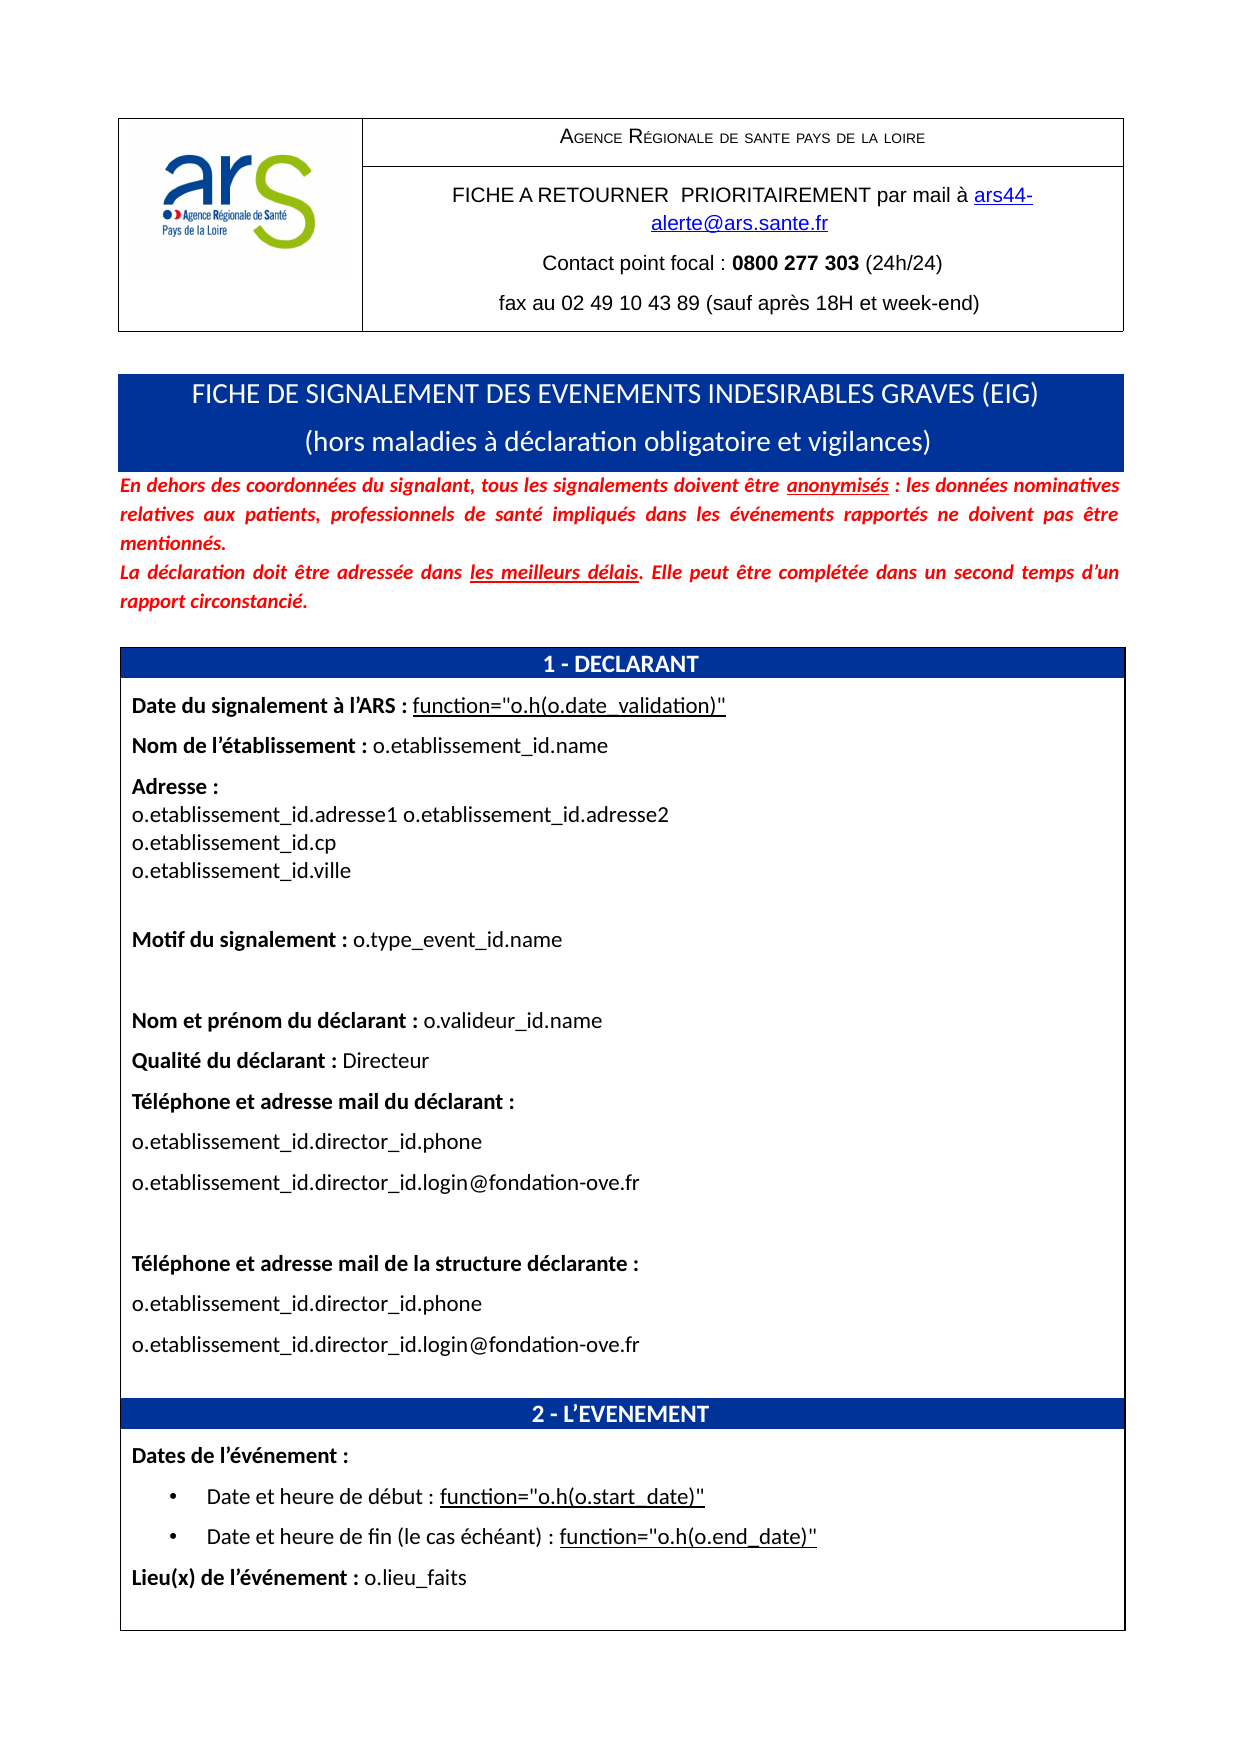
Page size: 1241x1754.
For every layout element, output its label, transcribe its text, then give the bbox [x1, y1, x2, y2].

table_cell FICHE A RETOURNER PRIORITAIREMENT par mail à ars44-alerte@ars.sante.fr Contact point focal : 0800 277 303 (24h/24) fax au 02 49 10 43 89 (sauf après 18H et week-end) [363, 167, 1123, 331]
text En dehors des coordonnées du signalant, tous les signalements doivent être anonymisés : les données nominatives relatives aux patients, professionnels de santé impliqués dans les événements rapportés ne doivent pas être mentionnés. [120, 472, 1122, 556]
table_header 1 - DECLARANT Date du signalement à l’ARS : function="o.h(o.date_validation)" Nom de l’établissement : o.etablissement_id.name Adresse : o.etablissement_id.adresse1 o.etablissement_id.adresse2 o.etablissement_id.cp o.etablissement_id.ville Motif du signalement : o.type_event_id.name Nom et prénom du déclarant : o.valideur_id.name Qualité du déclarant : Directeur Téléphone et adresse mail du déclarant : o.etablissement_id.director_id.phone o.etablissement_id.director_id.login@fondation-ove.fr Téléphone et adresse mail de la structure déclarante : o.etablissement_id.director_id.phone o.etablissement_id.director_id.login@fondation-ove.fr 2 - L’EVENEMENT Dates de l’événement : Date et heure de début : function="o.h(o.start_date)" Date et heure de fin (le cas échéant) : function="o.h(o.end_date)" Lieu(x) de l’événement : o.lieu_faits Description succincte des événements (joindre un rapport circonstancié s’il en existe un) : 1ère(s) cause(s) identifiée(s): Une recherche des causes profondes est elle prévue le cas échéant ? function="o.t(o.causes_profondes)" 3 - ACTIONS DEJA MISES EN PLACE Mesures de gestion immédiate prises par l’établissement : Mesures correctives envisagées : Y a-t-il des enseignements à tirer au niveau de l’établissement, ou au niveau régional, de l’évènement pour prévenir sa reproduction ? Préciser lesquels : cf. tableau ci-dessus 4 - INFORMATION ET COMMUNICATION Pour les EIG associés aux soins ayant été à l’origine d’un préjudice pour un patient : Le patient/résident est-il informé ? Oui function="o.f1(o.f3(7))" Non function="o.f1(o.f3(7) == 0)" La famille est-elle informée ? Oui function="o.f1(o.f3(4))" Non function="o.f1(o.f3(4) == 0)" Le ou les soignants sont-ils accompagnés ? : se référer à la partie 3 « Actions déjà mises en place » / Actions à l'égard du personnel Analyse des risques : Risque de reproductivité ? function="o.t(o.risque_reproductivite)" Risque d’extension ? function="o.t(o.risque_extension)" Risque de contentieux immédiat ? function="o.t(o.risque_contentieux)" Risque médiatique ? Oui function="o.f1(o.f3(3))" Non function="o.f1(o.f3(3) == 0)" L’événement semble t-il maîtrisé ? function="o.t(o.evenement_maitrise)" Si non maîtrisé, préciser pourquoi : function="o.t(o.si_non_maitrise)" Institutions autres que l’ARS, déjà informées par l’établissement : - Conseil départemental : - Cellule enfance en danger : function="o.f1(o.f3(6))" - Procureur de la République : 5 - INFORMATIONS COMPLEMENTAIRES Informations complémentaires : function="o.t(o.note)" Nombre de pièces jointes : [121, 678, 1124, 1398]
text La déclaration doit être adressée dans les meilleurs délais. Elle peut être complétée dans un second temps d’un rapport circonstancié. [120, 559, 1122, 614]
table_header 1 - DECLARANT Date du signalement à l’ARS : function="o.h(o.date_validation)" Nom de l’établissement : o.etablissement_id.name Adresse : o.etablissement_id.adresse1 o.etablissement_id.adresse2 o.etablissement_id.cp o.etablissement_id.ville Motif du signalement : o.type_event_id.name Nom et prénom du déclarant : o.valideur_id.name Qualité du déclarant : Directeur Téléphone et adresse mail du déclarant : o.etablissement_id.director_id.phone o.etablissement_id.director_id.login@fondation-ove.fr Téléphone et adresse mail de la structure déclarante : o.etablissement_id.director_id.phone o.etablissement_id.director_id.login@fondation-ove.fr 2 - L’EVENEMENT Dates de l’événement : Date et heure de début : function="o.h(o.start_date)" Date et heure de fin (le cas échéant) : function="o.h(o.end_date)" Lieu(x) de l’événement : o.lieu_faits Description succincte des événements (joindre un rapport circonstancié s’il en existe un) : 1ère(s) cause(s) identifiée(s): Une recherche des causes profondes est elle prévue le cas échéant ? function="o.t(o.causes_profondes)" 3 - ACTIONS DEJA MISES EN PLACE Mesures de gestion immédiate prises par l’établissement : Mesures correctives envisagées : Y a-t-il des enseignements à tirer au niveau de l’établissement, ou au niveau régional, de l’évènement pour prévenir sa reproduction ? Préciser lesquels : cf. tableau ci-dessus 4 - INFORMATION ET COMMUNICATION Pour les EIG associés aux soins ayant été à l’origine d’un préjudice pour un patient : Le patient/résident est-il informé ? Oui function="o.f1(o.f3(7))" Non function="o.f1(o.f3(7) == 0)" La famille est-elle informée ? Oui function="o.f1(o.f3(4))" Non function="o.f1(o.f3(4) == 0)" Le ou les soignants sont-ils accompagnés ? : se référer à la partie 3 « Actions déjà mises en place » / Actions à l'égard du personnel Analyse des risques : Risque de reproductivité ? function="o.t(o.risque_reproductivite)" Risque d’extension ? function="o.t(o.risque_extension)" Risque de contentieux immédiat ? function="o.t(o.risque_contentieux)" Risque médiatique ? Oui function="o.f1(o.f3(3))" Non function="o.f1(o.f3(3) == 0)" L’événement semble t-il maîtrisé ? function="o.t(o.evenement_maitrise)" Si non maîtrisé, préciser pourquoi : function="o.t(o.si_non_maitrise)" Institutions autres que l’ARS, déjà informées par l’établissement : - Conseil départemental : - Cellule enfance en danger : function="o.f1(o.f3(6))" - Procureur de la République : 5 - INFORMATIONS COMPLEMENTAIRES Informations complémentaires : function="o.t(o.note)" Nombre de pièces jointes : [121, 1429, 1124, 1630]
picture [133, 123, 347, 280]
table_header FICHE DE SIGNALEMENT DES EVENEMENTS INDESIRABLES GRAVES (EIG) (hors maladies à déclaration obligatoire et vigilances) [119, 375, 1123, 471]
table_header [119, 119, 362, 331]
table_header Agence Régionale de sante pays de la loire [363, 119, 1123, 166]
